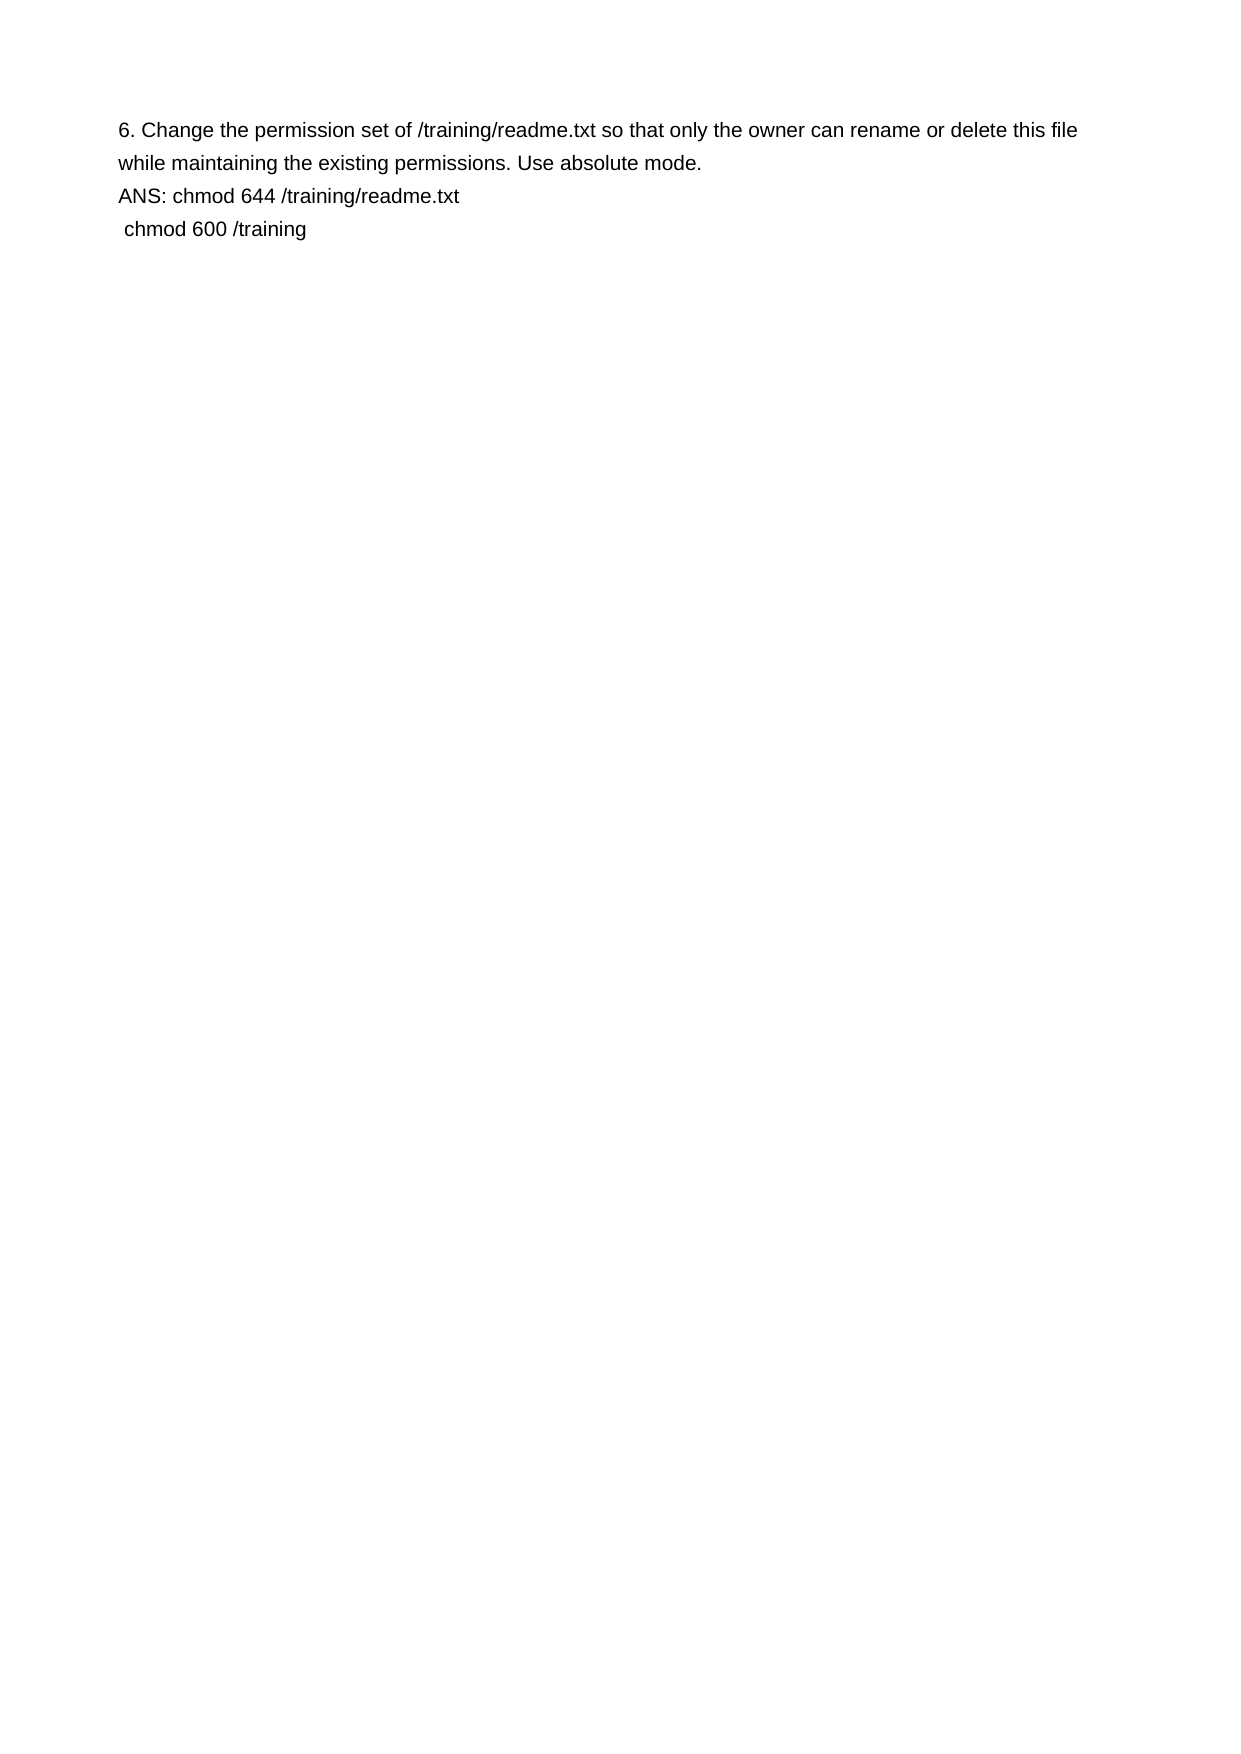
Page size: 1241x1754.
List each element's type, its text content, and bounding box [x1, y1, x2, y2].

text 6. Change the permission set of /training/readme.txt so that only the owner can rename or delete this file while maintaining the existing permissions. Use absolute mode. [118, 118, 1122, 175]
text chmod 600 /training [118, 217, 1122, 241]
text ANS: chmod 644 /training/readme.txt [118, 184, 1122, 208]
